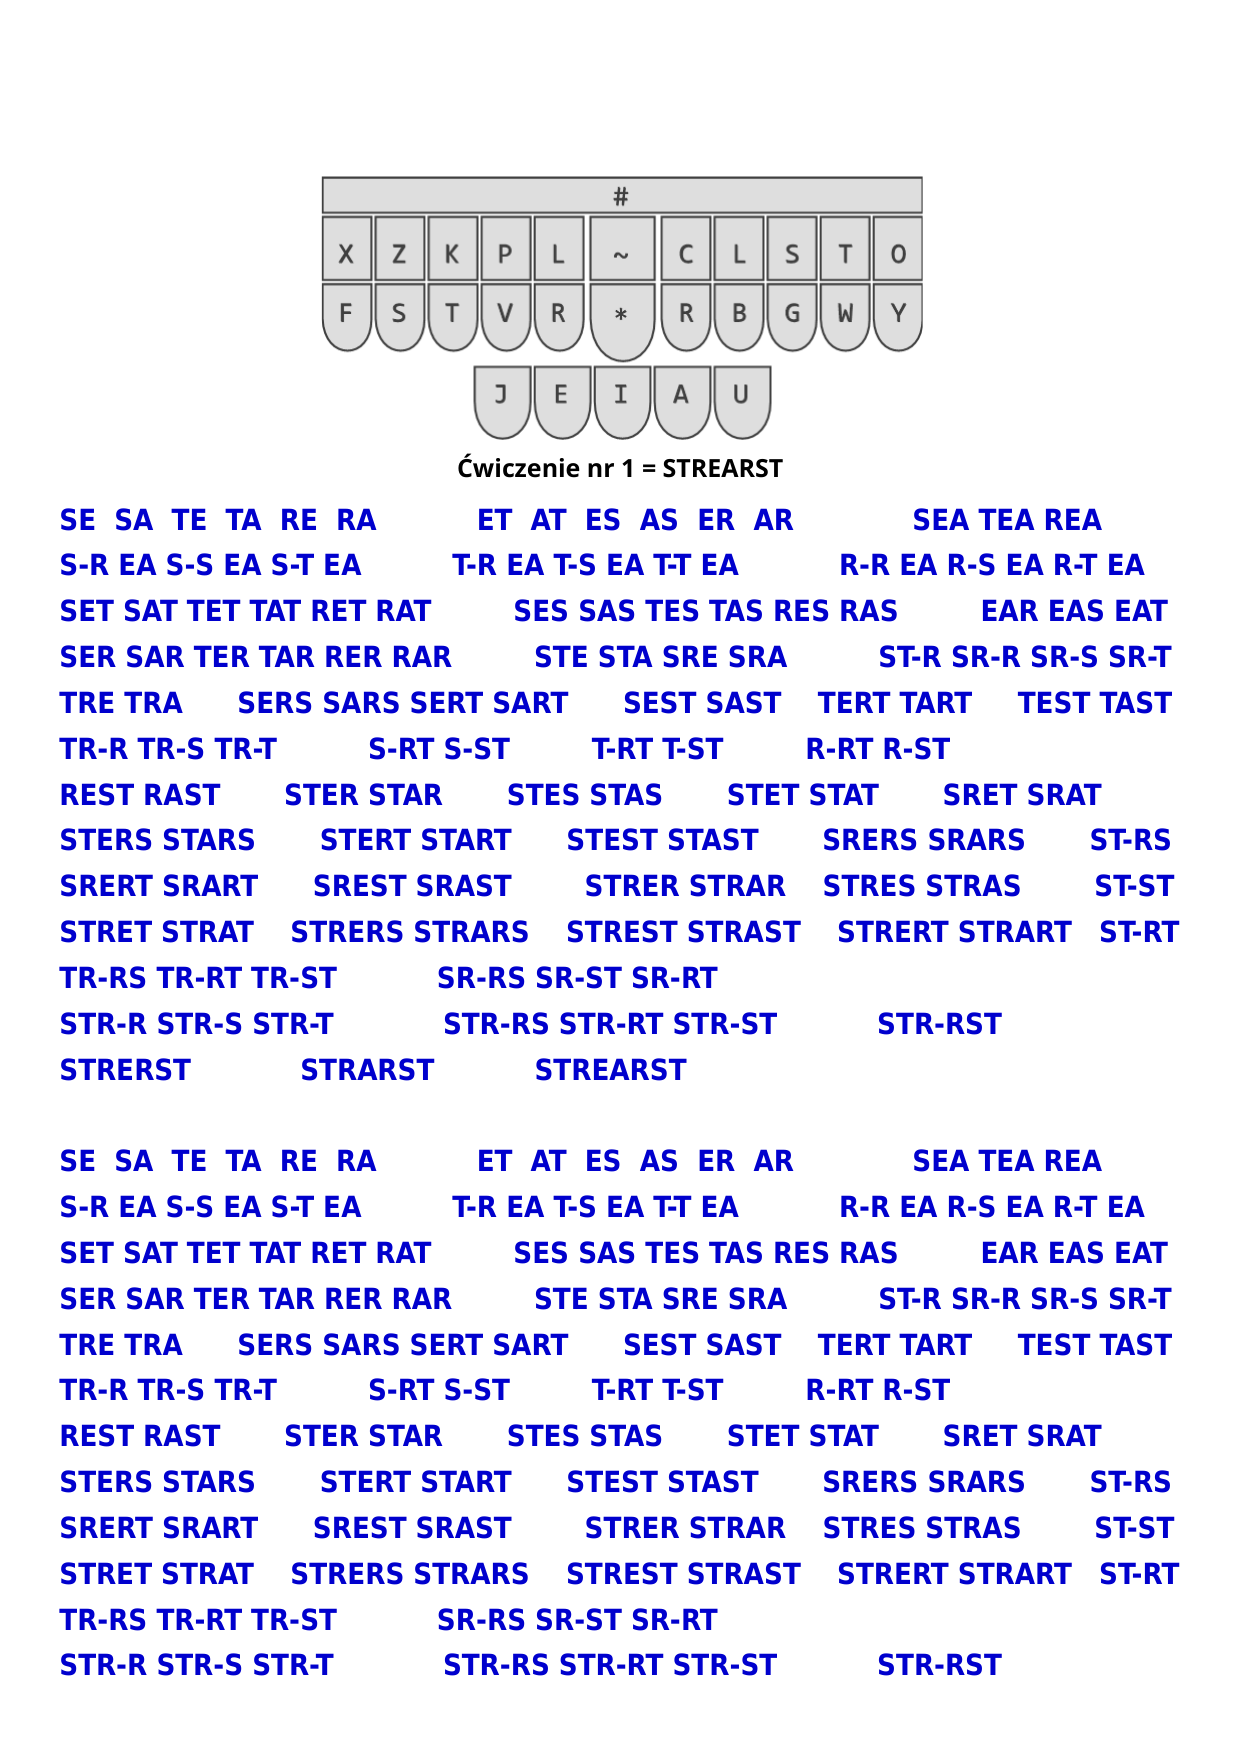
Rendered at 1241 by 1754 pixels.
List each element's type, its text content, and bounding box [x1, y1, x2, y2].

text STR-R STR-S STR-T STR-RS STR-RT STR-ST STR-RST [59, 1649, 1181, 1683]
subtitle Ćwiczenie nr 1 = STREARST [59, 143, 1181, 484]
text SET SAT TET TAT RET RAT SES SAS TES TAS RES RAS EAR EAS EAT [59, 1236, 1181, 1270]
text TR-R TR-S TR-T S-RT S-ST T-RT T-ST R-RT R-ST [59, 1374, 1181, 1408]
text STERS STARS STERT START STEST STAST SRERS SRARS ST-RS [59, 1465, 1181, 1499]
text STR-R STR-S STR-T STR-RS STR-RT STR-ST STR-RST [59, 1007, 1181, 1041]
text TR-RS TR-RT TR-ST SR-RS SR-ST SR-RT [59, 1603, 1181, 1637]
text SER SAR TER TAR RER RAR STE STA SRE SRA ST-R SR-R SR-S SR-T [59, 1282, 1181, 1316]
text SE SA TE TA RE RA ET AT ES AS ER AR SEA TEA REA [59, 1144, 1181, 1178]
picture [321, 176, 923, 451]
text REST RAST STER STAR STES STAS STET STAT SRET SRAT [59, 1419, 1181, 1453]
text SRERT SRART SREST SRAST STRER STRAR STRES STRAS ST-ST [59, 869, 1181, 903]
text STRET STRAT STRERS STRARS STREST STRAST STRERT STRART ST-RT [59, 1557, 1181, 1591]
text SRERT SRART SREST SRAST STRER STRAR STRES STRAS ST-ST [59, 1511, 1181, 1545]
text SE SA TE TA RE RA ET AT ES AS ER AR SEA TEA REA [59, 503, 1181, 537]
text STRET STRAT STRERS STRARS STREST STRAST STRERT STRART ST-RT [59, 915, 1181, 949]
text TR-RS TR-RT TR-ST SR-RS SR-ST SR-RT [59, 961, 1181, 995]
text SER SAR TER TAR RER RAR STE STA SRE SRA ST-R SR-R SR-S SR-T [59, 640, 1181, 674]
text STERS STARS STERT START STEST STAST SRERS SRARS ST-RS [59, 824, 1181, 858]
text TRE TRA SERS SARS SERT SART SEST SAST TERT TART TEST TAST [59, 1328, 1181, 1362]
text S-R EA S-S EA S-T EA T-R EA T-S EA T-T EA R-R EA R-S EA R-T EA [59, 1190, 1181, 1224]
text STRERST STRARST STREARST [59, 1053, 1181, 1087]
text REST RAST STER STAR STES STAS STET STAT SRET SRAT [59, 778, 1181, 812]
text S-R EA S-S EA S-T EA T-R EA T-S EA T-T EA R-R EA R-S EA R-T EA [59, 549, 1181, 583]
text TR-R TR-S TR-T S-RT S-ST T-RT T-ST R-RT R-ST [59, 732, 1181, 766]
text TRE TRA SERS SARS SERT SART SEST SAST TERT TART TEST TAST [59, 686, 1181, 720]
text SET SAT TET TAT RET RAT SES SAS TES TAS RES RAS EAR EAS EAT [59, 594, 1181, 628]
